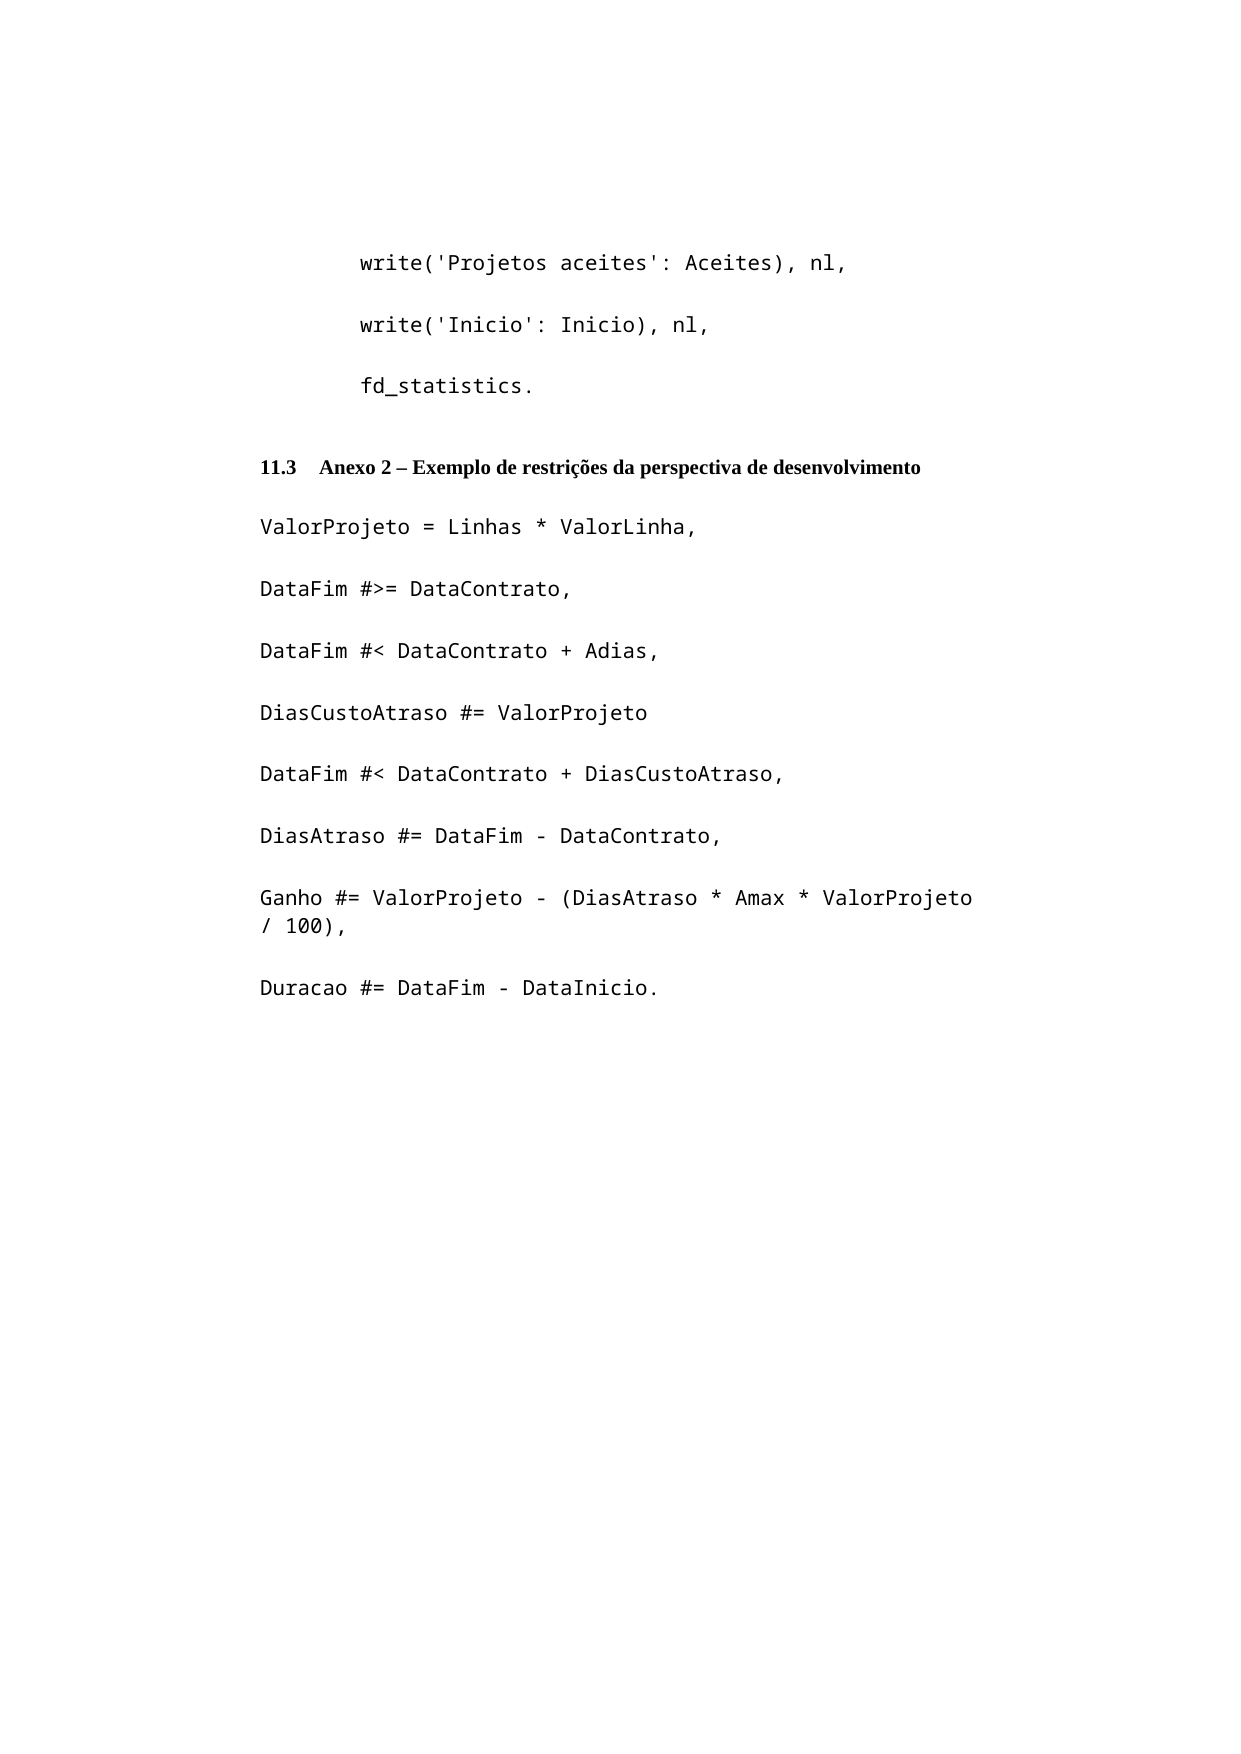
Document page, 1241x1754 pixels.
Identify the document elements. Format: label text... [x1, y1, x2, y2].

text fd_statistics. [260, 372, 980, 400]
text Duracao #= DataFim - DataInicio. [260, 973, 980, 1002]
text DiasCustoAtraso #= ValorProjeto [260, 698, 980, 726]
text Ganho #= ValorProjeto - (DiasAtraso * Amax * ValorProjeto / 100), [260, 883, 980, 940]
subtitle Anexo 2 – Exemplo de restrições da perspectiva de desenvolvimento [260, 454, 980, 479]
text ValorProjeto = Linhas * ValorLinha, [260, 512, 980, 541]
text DiasAtraso #= DataFim - DataContrato, [260, 821, 980, 850]
text DataFim #< DataContrato + Adias, [260, 636, 980, 664]
text DataFim #< DataContrato + DiasCustoAtraso, [260, 759, 980, 788]
text write('Inicio': Inicio), nl, [260, 310, 980, 338]
text DataFim #>= DataContrato, [260, 574, 980, 603]
text write('Projetos aceites': Aceites), nl, [260, 248, 980, 276]
